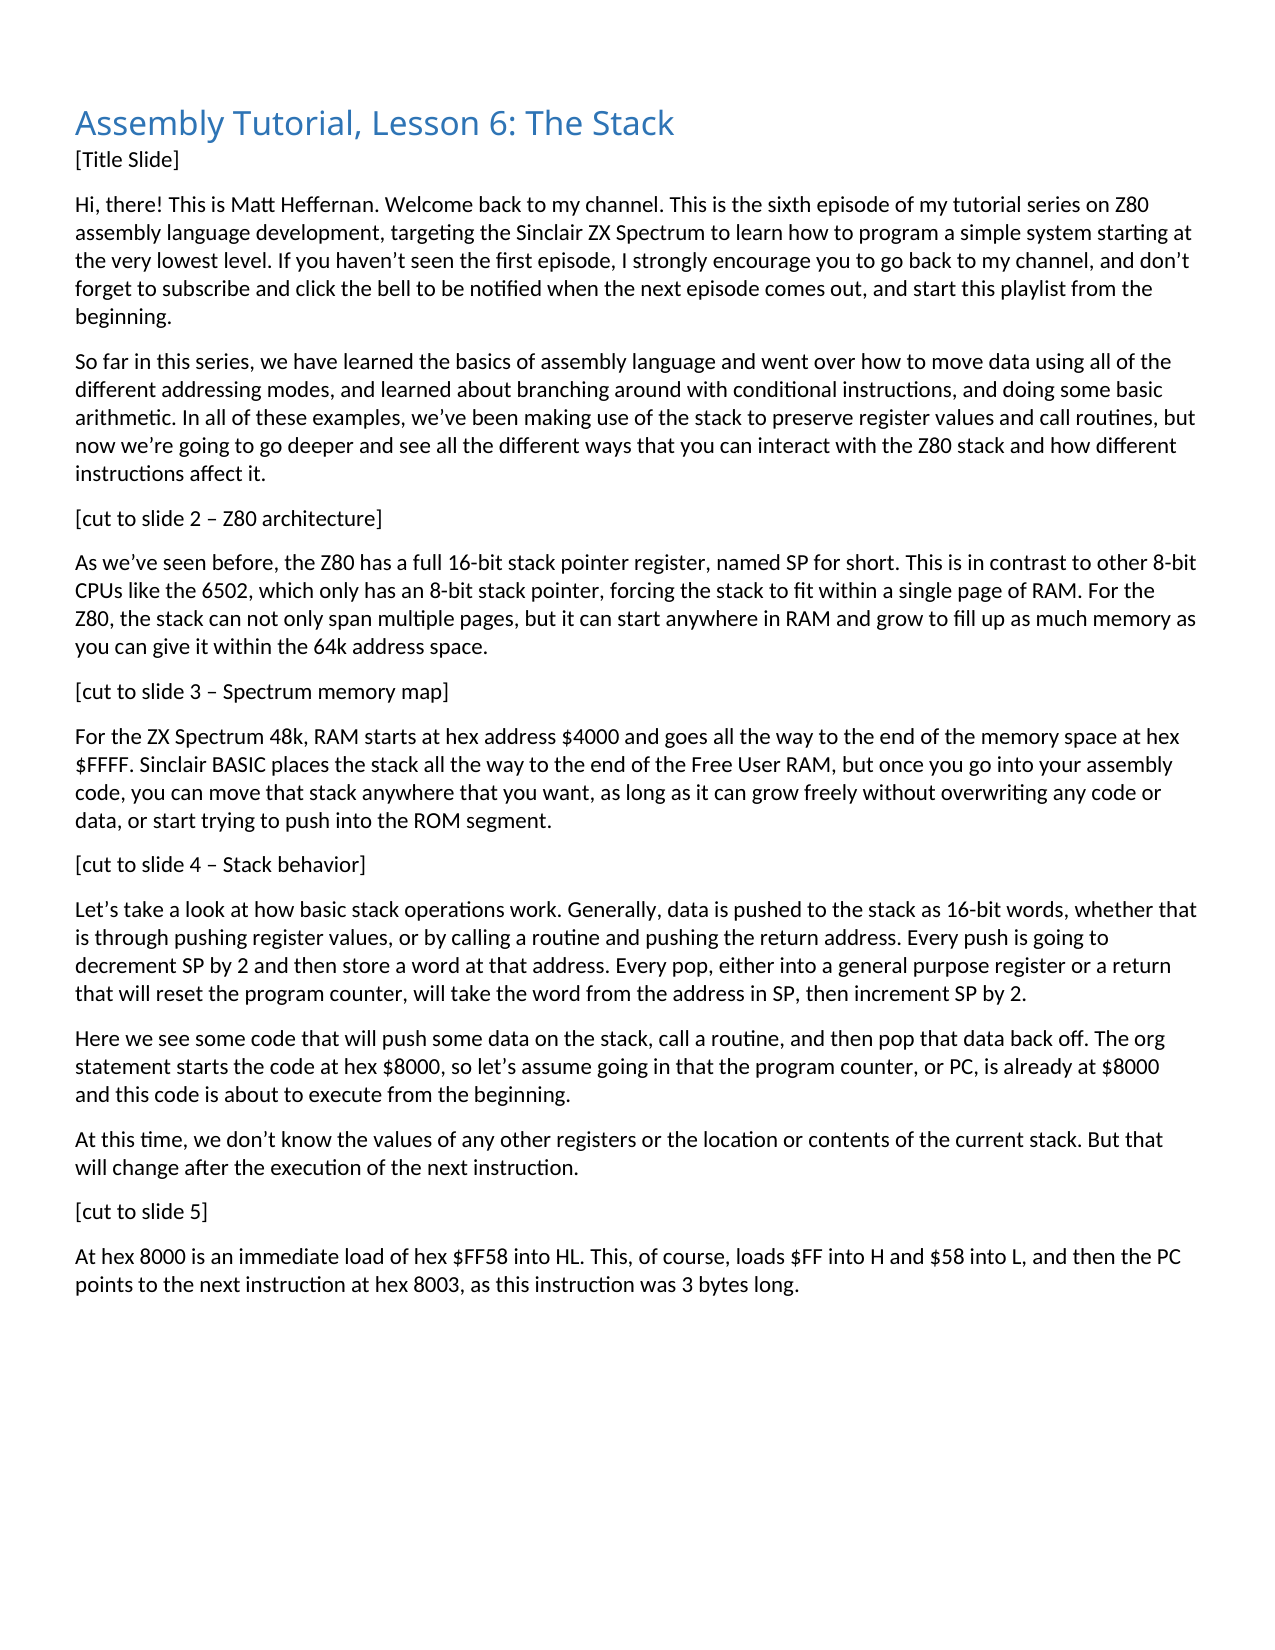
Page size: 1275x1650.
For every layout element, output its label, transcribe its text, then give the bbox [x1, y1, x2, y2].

text At this time, we don’t know the values of any other registers or the location or contents of the current stack. But that will change after the execution of the next instruction. [75, 1125, 1200, 1181]
text So far in this series, we have learned the basics of assembly language and went over how to move data using all of the different addressing modes, and learned about branching around with conditional instructions, and doing some basic arithmetic. In all of these examples, we’ve been making use of the stack to preserve register values and call routines, but now we’re going to go deeper and see all the different ways that you can interact with the Z80 stack and how different instructions affect it. [75, 347, 1200, 487]
text [cut to slide 4 – Stack behavior] [75, 851, 1200, 878]
text Hi, there! This is Matt Heffernan. Welcome back to my channel. This is the sixth episode of my tutorial series on Z80 assembly language development, targeting the Sinclair ZX Spectrum to learn how to program a simple system starting at the very lowest level. If you haven’t seen the first episode, I strongly encourage you to go back to my channel, and don’t forget to subscribe and click the bell to be notified when the next episode comes out, and start this playlist from the beginning. [75, 190, 1200, 330]
text As we’ve seen before, the Z80 has a full 16-bit stack pointer register, named SP for short. This is in contrast to other 8-bit CPUs like the 6502, which only has an 8-bit stack pointer, forcing the stack to fit within a single page of RAM. For the Z80, the stack can not only span multiple pages, but it can start anywhere in RAM and grow to fill up as much memory as you can give it within the 64k address space. [75, 548, 1200, 660]
text For the ZX Spectrum 48k, RAM starts at hex address $4000 and goes all the way to the end of the memory space at hex $FFFF. Sinclair BASIC places the stack all the way to the end of the Free User RAM, but once you go into your assembly code, you can move that stack anywhere that you want, as long as it can grow freely without overwriting any code or data, or start trying to push into the ROM segment. [75, 722, 1200, 834]
text [Title Slide] [75, 145, 1200, 173]
text At hex 8000 is an immediate load of hex $FF58 into HL. This, of course, loads $FF into H and $58 into L, and then the PC points to the next instruction at hex 8003, as this instruction was 3 bytes long. [75, 1242, 1200, 1298]
text [cut to slide 3 – Spectrum memory map] [75, 677, 1200, 705]
text Let’s take a look at how basic stack operations work. Generally, data is pushed to the stack as 16-bit words, whether that is through pushing register values, or by calling a routine and pushing the return address. Every push is going to decrement SP by 2 and then store a word at that address. Every pop, either into a general purpose register or a return that will reset the program counter, will take the word from the address in SP, then increment SP by 2. [75, 895, 1200, 1007]
text [cut to slide 2 – Z80 architecture] [75, 504, 1200, 532]
text [cut to slide 5] [75, 1197, 1200, 1225]
text Here we see some code that will push some data on the stack, call a routine, and then pop that data back off. The org statement starts the code at hex $8000, so let’s assume going in that the program counter, or PC, is already at $8000 and this code is about to execute from the beginning. [75, 1024, 1200, 1108]
subtitle Assembly Tutorial, Lesson 6: The Stack [75, 100, 1200, 145]
